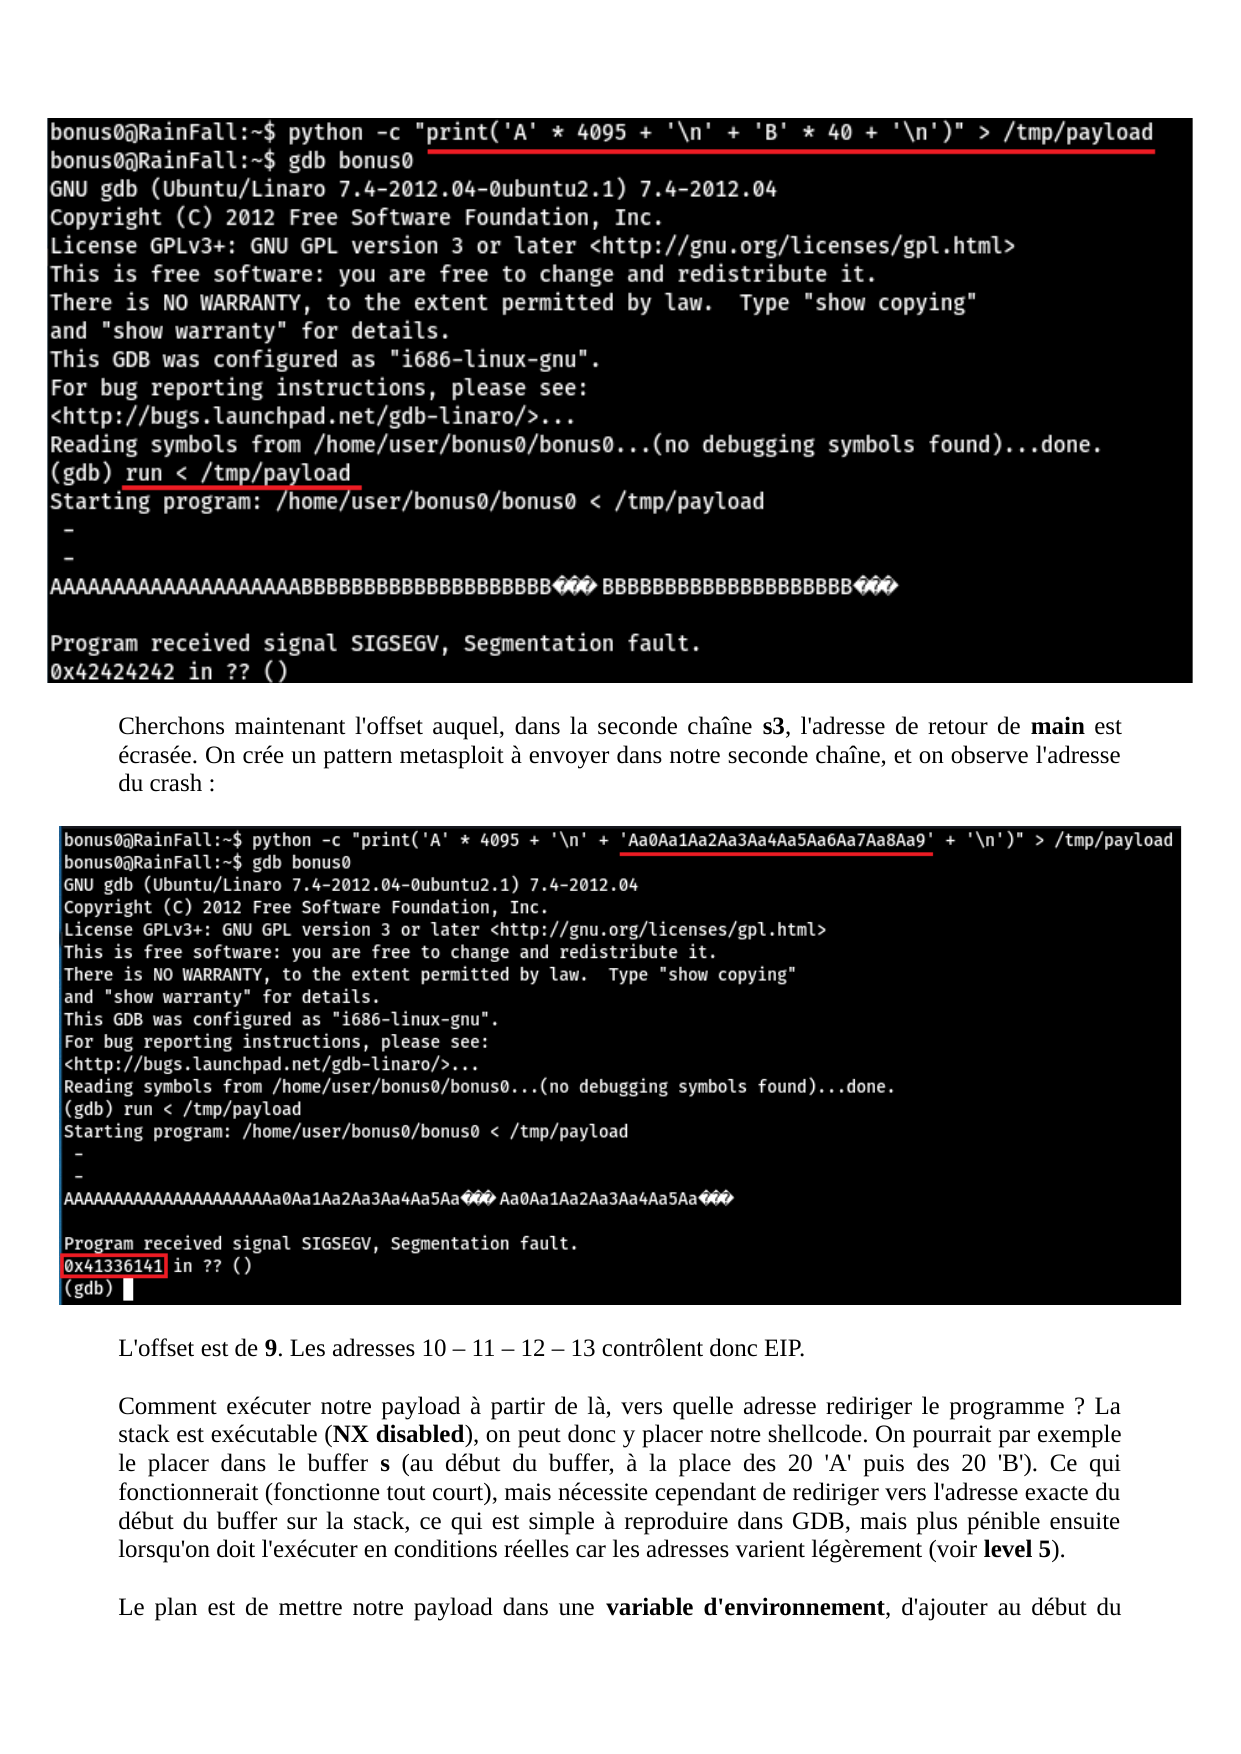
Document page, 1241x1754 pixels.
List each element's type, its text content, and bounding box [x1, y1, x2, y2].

text Le plan est de mettre notre payload dans une variable d'environnement, d'ajouter au début du [118, 1592, 1122, 1621]
text Comment exécuter notre payload à partir de là, vers quelle adresse rediriger le programme ? La stack est exécutable (NX disabled), on peut donc y placer notre shellcode. On pourrait par exemple le placer dans le buffer s (au début du buffer, à la place des 20 'A' puis des 20 'B'). Ce qui fonctionnerait (fonctionne tout court), mais nécessite cependant de rediriger vers l'adresse exacte du début du buffer sur la stack, ce qui est simple à reproduire dans GDB, mais plus pénible ensuite lorsqu'on doit l'exécuter en conditions réelles car les adresses varient légèrement (voir level 5). [118, 1391, 1122, 1563]
text Cherchons maintenant l'offset auquel, dans la seconde chaîne s3, l'adresse de retour de main est écrasée. On crée un pattern metasploit à envoyer dans notre seconde chaîne, et on observe l'adresse du crash : [118, 711, 1122, 797]
text L'offset est de 9. Les adresses 10 – 11 – 12 – 13 contrôlent donc EIP. [118, 1333, 1122, 1362]
